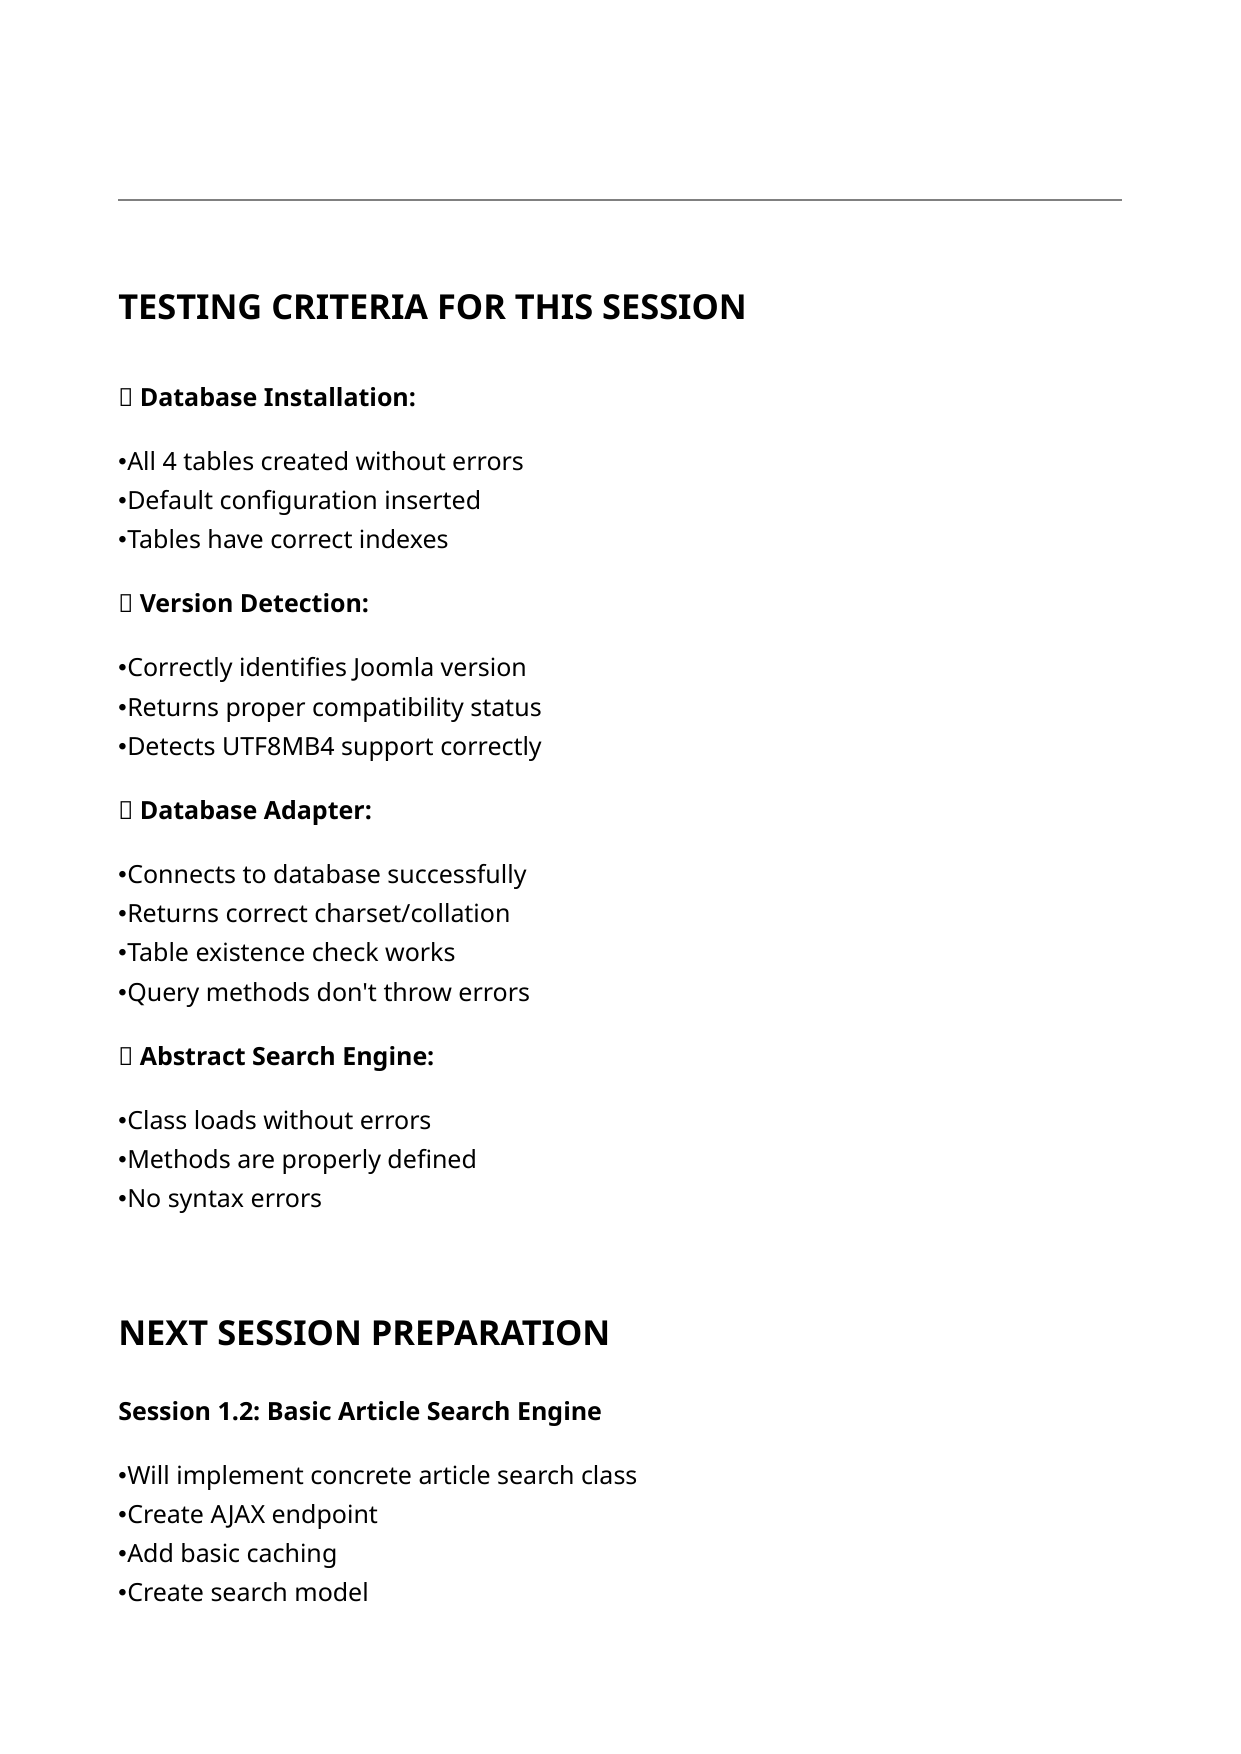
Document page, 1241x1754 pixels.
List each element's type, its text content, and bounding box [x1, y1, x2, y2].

list Detects UTF8MB4 support correctly [118, 728, 1122, 762]
list Create search model [118, 1575, 1122, 1609]
text ✅ Database Adapter: [118, 793, 1122, 827]
list Create AJAX endpoint [118, 1497, 1122, 1531]
list No syntax errors [118, 1181, 1122, 1215]
subtitle NEXT SESSION PREPARATION [118, 1309, 1122, 1356]
list Table existence check works [118, 935, 1122, 969]
text ✅ Abstract Search Engine: [118, 1038, 1122, 1072]
list Will implement concrete article search class [118, 1458, 1122, 1492]
text Session 1.2: Basic Article Search Engine [118, 1393, 1122, 1427]
list Returns proper compatibility status [118, 689, 1122, 723]
text ✅ Version Detection: [118, 586, 1122, 620]
subtitle TESTING CRITERIA FOR THIS SESSION [118, 279, 1122, 329]
list Default configuration inserted [118, 483, 1122, 517]
list Correctly identifies Joomla version [118, 650, 1122, 684]
list Tables have correct indexes [118, 522, 1122, 556]
list Methods are properly defined [118, 1142, 1122, 1176]
list Class loads without errors [118, 1103, 1122, 1137]
list Query methods don't throw errors [118, 974, 1122, 1008]
list Returns correct charset/collation [118, 896, 1122, 930]
list All 4 tables created without errors [118, 443, 1122, 477]
text ✅ Database Installation: [118, 379, 1122, 413]
list Add basic caching [118, 1536, 1122, 1570]
list Connects to database successfully [118, 857, 1122, 891]
